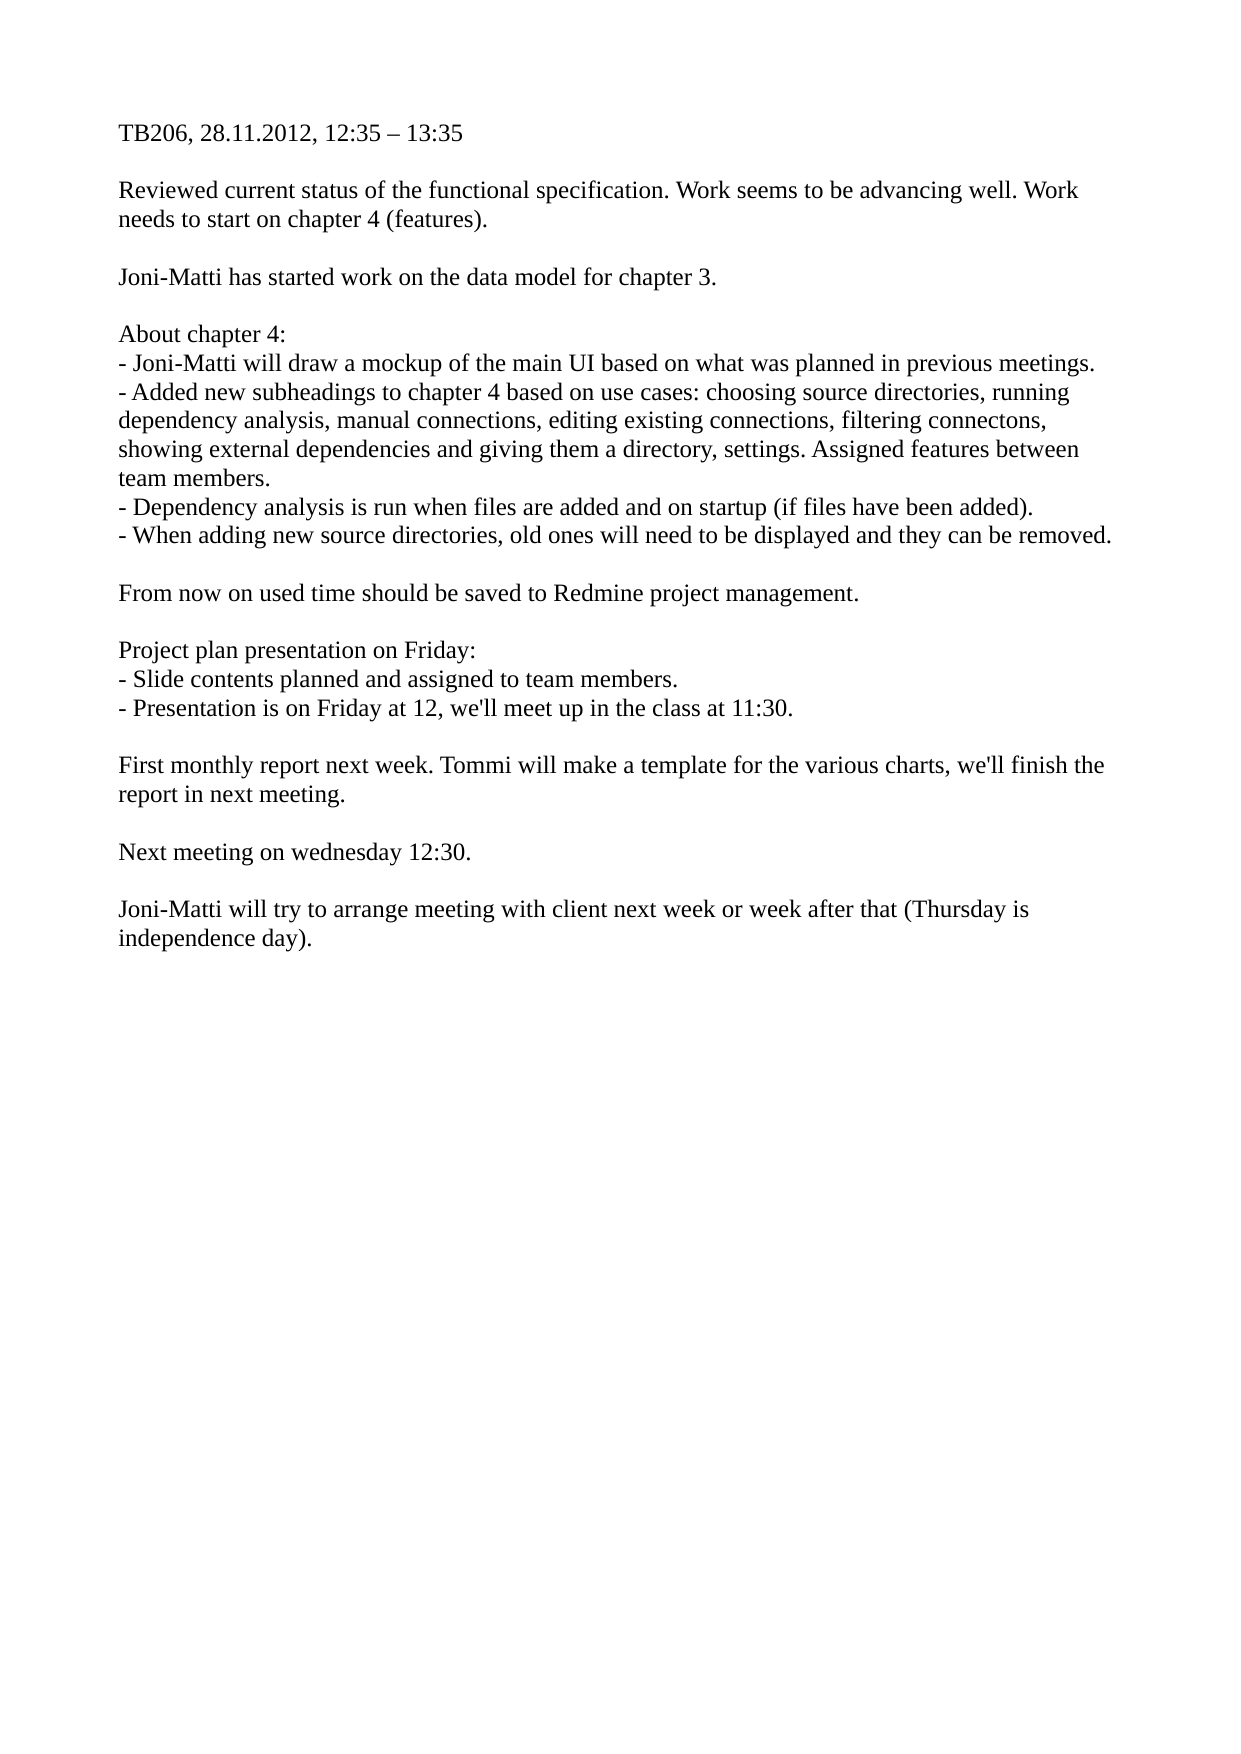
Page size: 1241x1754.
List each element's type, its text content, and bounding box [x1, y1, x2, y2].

text - Added new subheadings to chapter 4 based on use cases: choosing source directories, running dependency analysis, manual connections, editing existing connections, filtering connectons, showing external dependencies and giving them a directory, settings. Assigned features between team members. [118, 377, 1122, 492]
text - When adding new source directories, old ones will need to be displayed and they can be removed. [118, 521, 1122, 549]
text First monthly report next week. Tommi will make a template for the various charts, we'll finish the report in next meeting. [118, 751, 1122, 808]
text Next meeting on wednesday 12:30. [118, 837, 1122, 866]
text TB206, 28.11.2012, 12:35 – 13:35 [118, 118, 1122, 147]
text About chapter 4: [118, 319, 1122, 348]
text - Presentation is on Friday at 12, we'll meet up in the class at 11:30. [118, 693, 1122, 722]
text Reviewed current status of the functional specification. Work seems to be advancing well. Work needs to start on chapter 4 (features). [118, 176, 1122, 233]
text Joni-Matti will try to arrange meeting with client next week or week after that (Thursday is independence day). [118, 894, 1122, 952]
text - Joni-Matti will draw a mockup of the main UI based on what was planned in previous meetings. [118, 348, 1122, 377]
text Joni-Matti has started work on the data model for chapter 3. [118, 262, 1122, 291]
text From now on used time should be saved to Redmine project management. [118, 578, 1122, 607]
text - Dependency analysis is run when files are added and on startup (if files have been added). [118, 492, 1122, 521]
text - Slide contents planned and assigned to team members. [118, 664, 1122, 693]
text Project plan presentation on Friday: [118, 636, 1122, 664]
